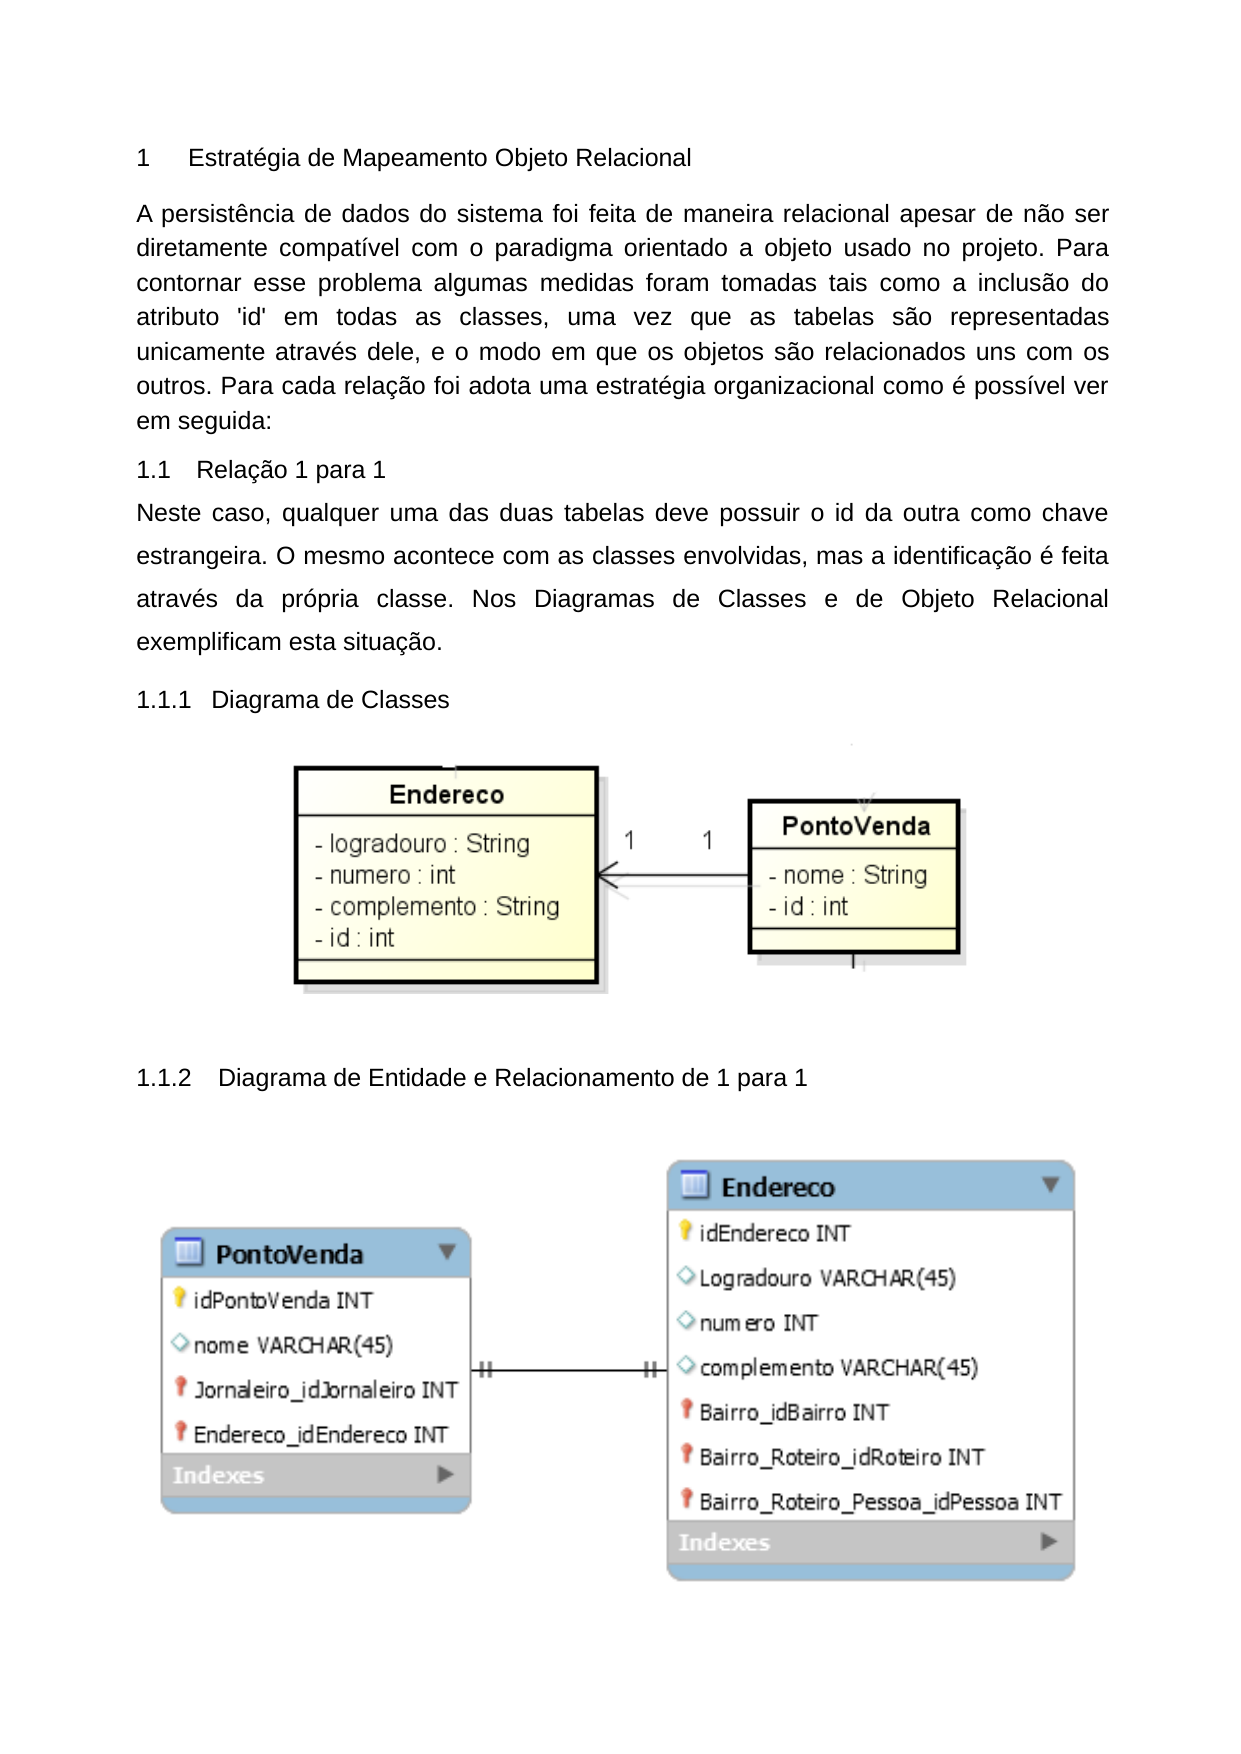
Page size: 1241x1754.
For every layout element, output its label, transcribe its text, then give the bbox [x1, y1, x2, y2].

subtitle Diagrama de Classes [136, 685, 1111, 714]
text A persistência de dados do sistema foi feita de maneira relacional apesar de não ser diretamente compatível com o paradigma orientado a objeto usado no projeto. Para contornar esse problema algumas medidas foram tomadas tais como a inclusão do atributo 'id' em todas as classes, uma vez que as tabelas são representadas unicamente através dele, e o modo em que os objetos são relacionados uns com os outros. Para cada relação foi adota uma estratégia organizacional como é possível ver em seguida: [136, 199, 1111, 434]
picture [149, 1132, 1098, 1606]
picture [280, 742, 967, 994]
subtitle Neste caso, qualquer uma das duas tabelas deve possuir o id da outra como chave estrangeira. O mesmo acontece com as classes envolvidas, mas a identificação é feita através da própria classe. Nos Diagramas de Classes e de Objeto Relacional exemplificam esta situação. [136, 498, 1111, 656]
subtitle Diagrama de Entidade e Relacionamento de 1 para 1 [136, 1063, 1111, 1092]
subtitle Estratégia de Mapeamento Objeto Relacional [136, 143, 1111, 172]
subtitle Relação 1 para 1 [136, 455, 1111, 483]
